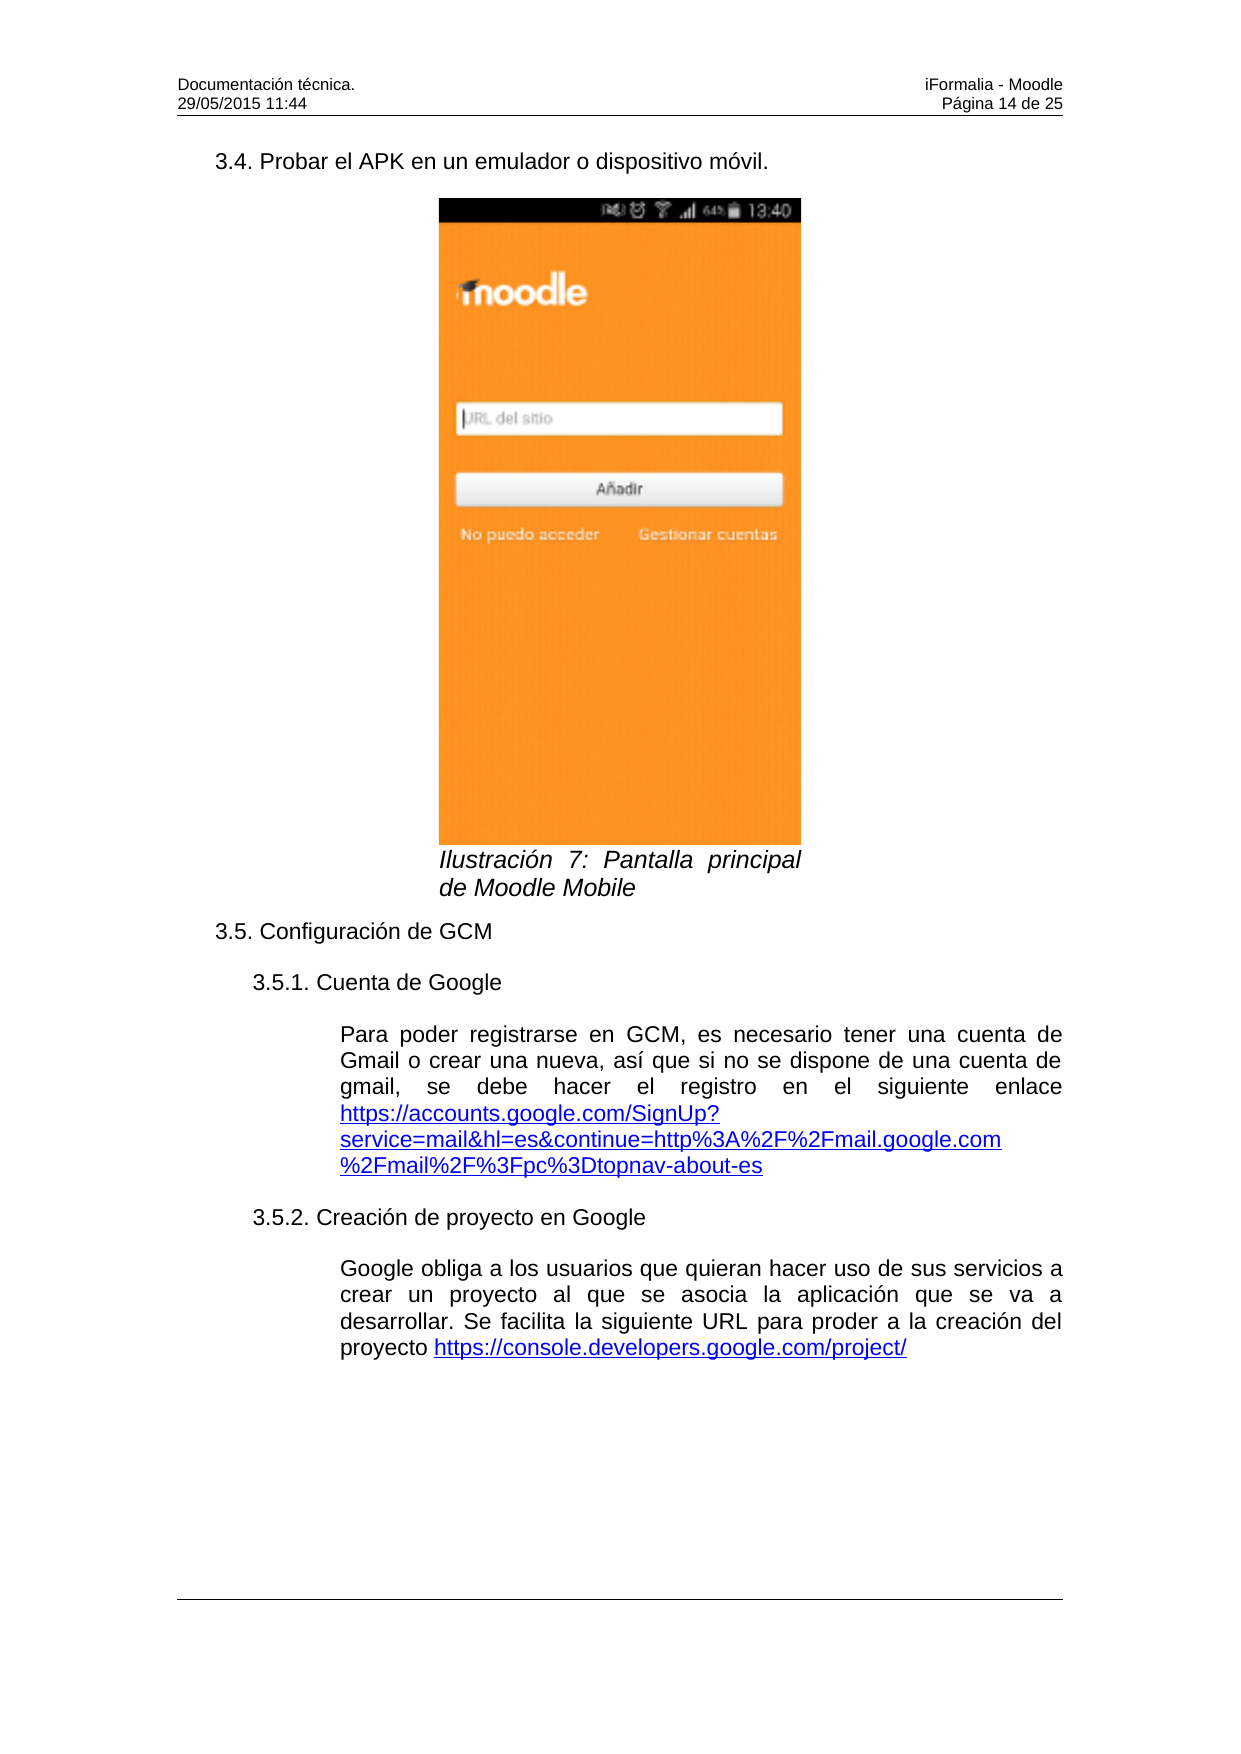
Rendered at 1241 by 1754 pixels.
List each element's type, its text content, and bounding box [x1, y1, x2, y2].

subtitle Cuenta de Google [252, 969, 1063, 996]
subtitle Configuración de GCM [215, 918, 1063, 944]
text Ilustración 7: Pantalla principal de Moodle Mobile [439, 845, 801, 902]
subtitle Probar el APK en un emulador o dispositivo móvil. [215, 148, 1063, 174]
subtitle Creación de proyecto en Google [252, 1204, 1063, 1230]
picture [438, 198, 802, 845]
text Para poder registrarse en GCM, es necesario tener una cuenta de Gmail o crear una nueva, así que si no se dispone de una cuenta de gmail, se debe hacer el registro en el siguiente enlace https://accounts.google.com/SignUp?service=mail&hl=es&continue=http%3A%2F%2Fmail.google.com%2Fmail%2F%3Fpc%3Dtopnav-about-es [340, 1021, 1063, 1179]
text Google obliga a los usuarios que quieran hacer uso de sus servicios a crear un proyecto al que se asocia la aplicación que se va a desarrollar. Se facilita la siguiente URL para proder a la creación del proyecto https://console.developers.google.com/project/ [340, 1255, 1063, 1361]
